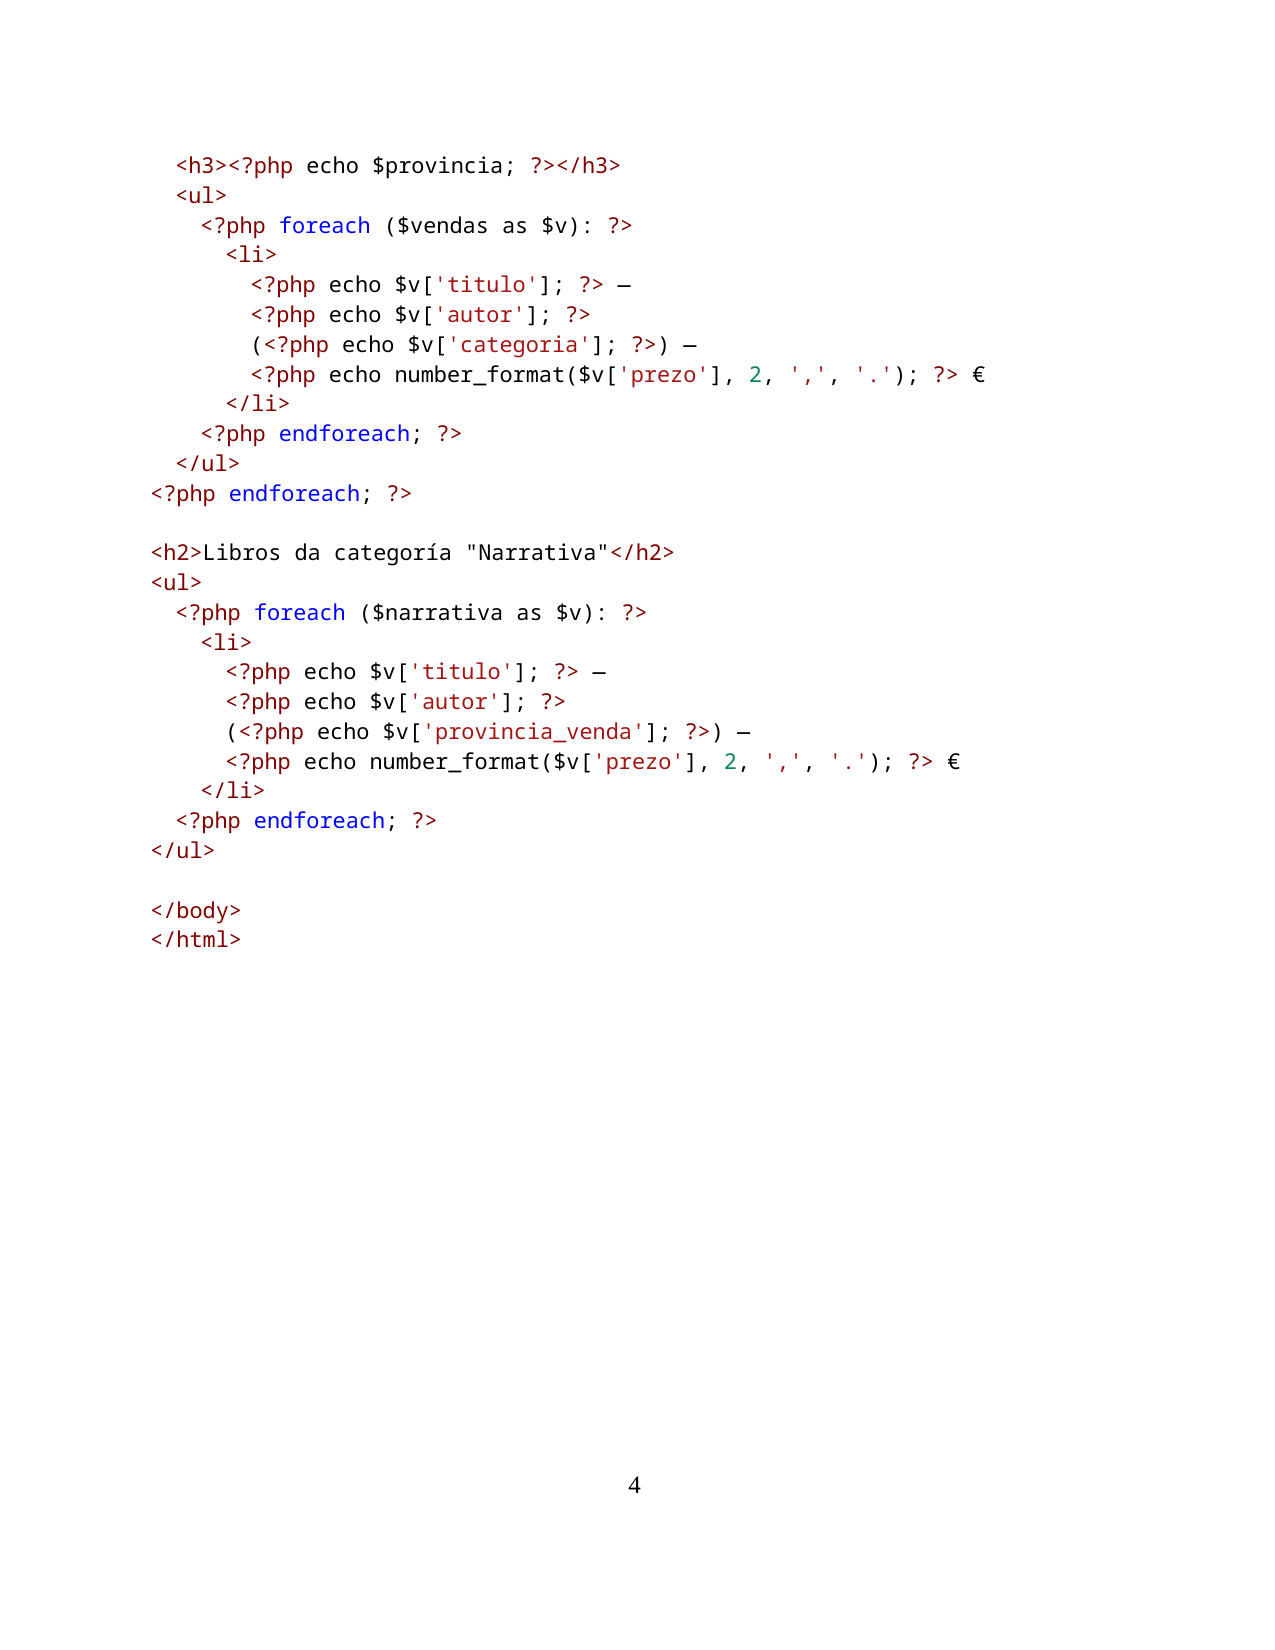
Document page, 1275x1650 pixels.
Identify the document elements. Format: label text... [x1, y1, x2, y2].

text <?php endforeach; ?> [150, 478, 1125, 507]
text </ul> [150, 835, 1125, 865]
text <h2>Libros da categoría "Narrativa"</h2> [150, 537, 1125, 567]
text </body> [150, 894, 1125, 924]
text </li> [150, 776, 1125, 805]
text </html> [150, 924, 1125, 954]
text <?php echo number_format($v['prezo'], 2, ',', '.'); ?> € [150, 358, 1125, 388]
text <?php endforeach; ?> [150, 805, 1125, 835]
text <?php echo $v['autor']; ?> [150, 686, 1125, 716]
text <?php endforeach; ?> [150, 418, 1125, 448]
text </ul> [150, 448, 1125, 478]
text <?php foreach ($vendas as $v): ?> [150, 209, 1125, 239]
text <li> [150, 627, 1125, 656]
text <?php foreach ($narrativa as $v): ?> [150, 597, 1125, 627]
text </li> [150, 388, 1125, 418]
text <?php echo $v['titulo']; ?> — [150, 269, 1125, 299]
text <ul> [150, 567, 1125, 597]
text <?php echo $v['titulo']; ?> — [150, 656, 1125, 686]
text <?php echo number_format($v['prezo'], 2, ',', '.'); ?> € [150, 746, 1125, 776]
text (<?php echo $v['categoria']; ?>) — [150, 329, 1125, 358]
text <?php echo $v['autor']; ?> [150, 299, 1125, 329]
text <li> [150, 239, 1125, 269]
text <h3><?php echo $provincia; ?></h3> [150, 150, 1125, 180]
text (<?php echo $v['provincia_venda']; ?>) — [150, 716, 1125, 746]
text <ul> [150, 180, 1125, 209]
